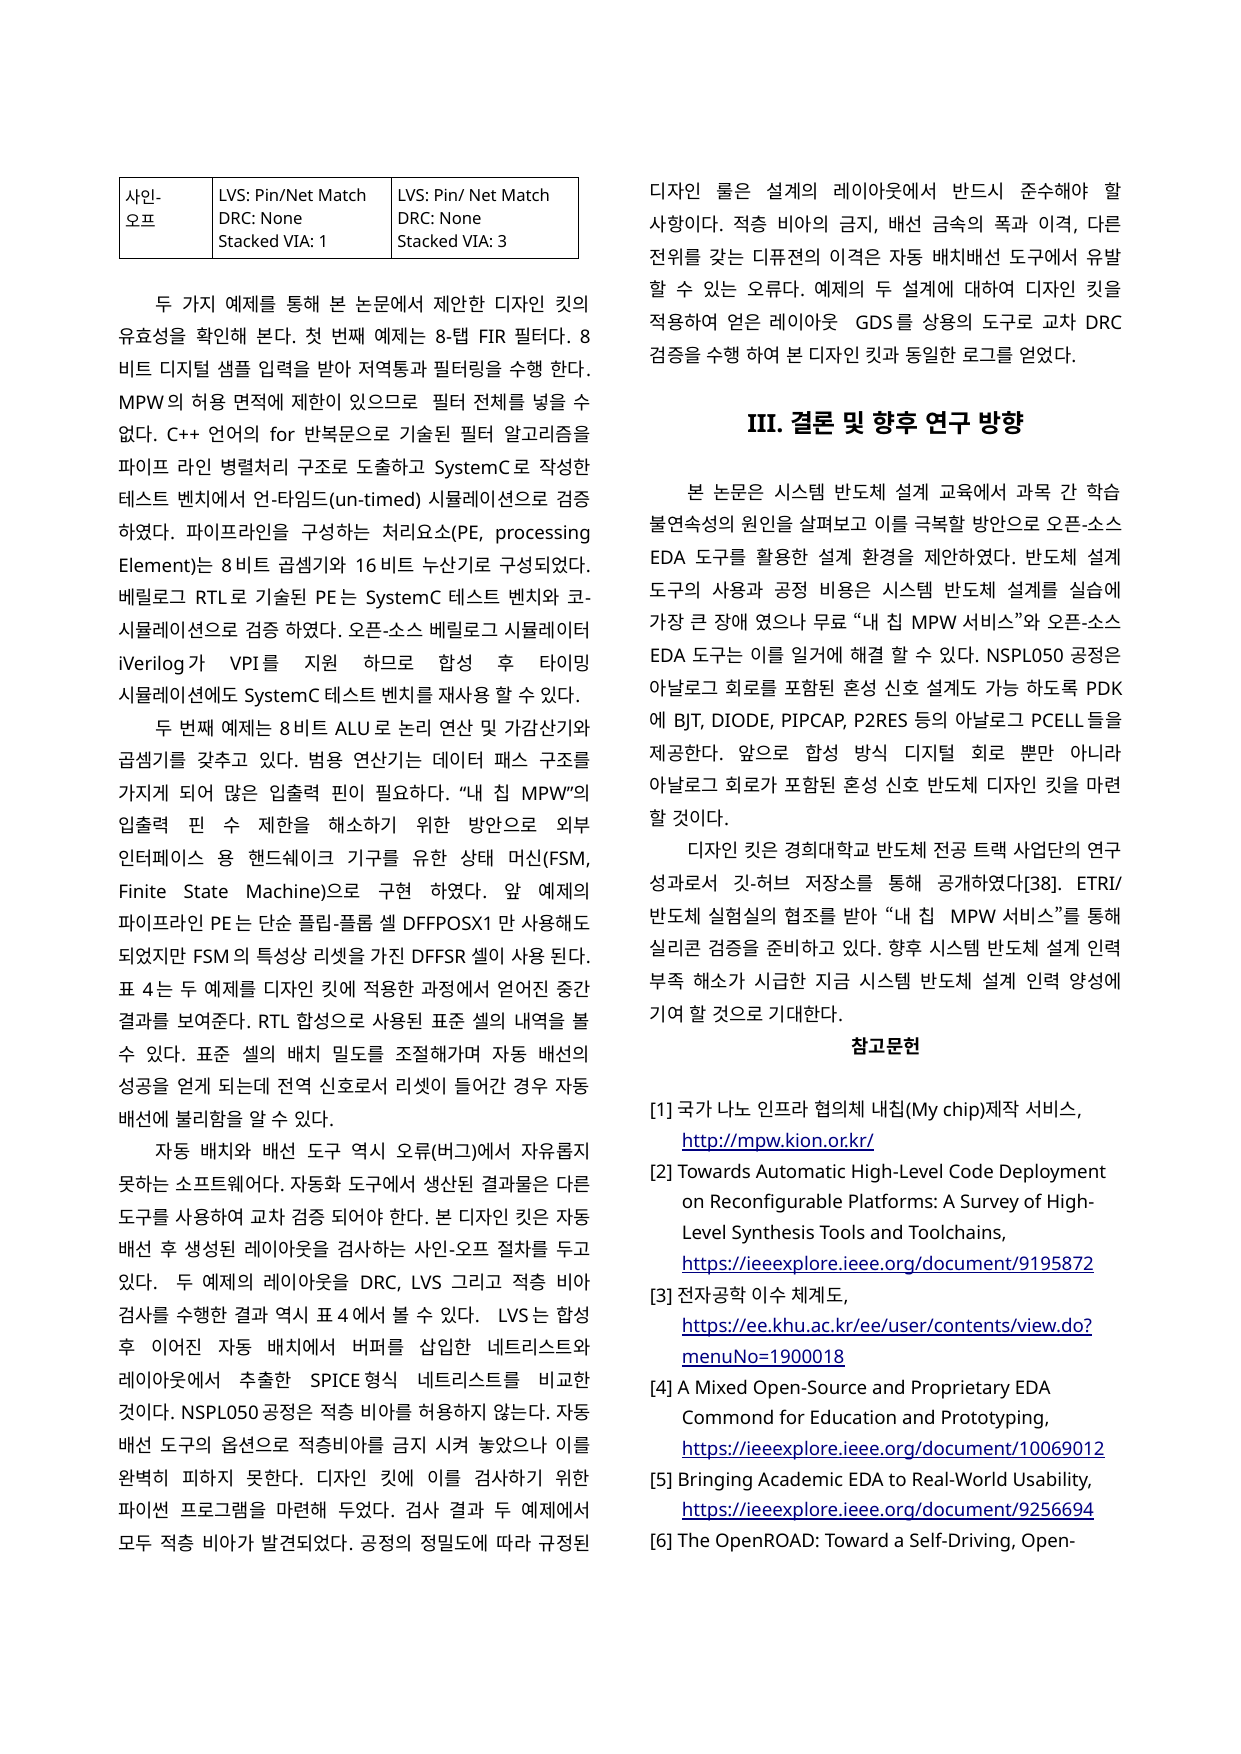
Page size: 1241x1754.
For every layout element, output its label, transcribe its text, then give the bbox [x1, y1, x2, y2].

text 디자인 룰은 설계의 레이아웃에서 반드시 준수해야 할 사항이다. 적층 비아의 금지, 배선 금속의 폭과 이격, 다른 전위를 갖는 디퓨젼의 이격은 자동 배치배선 도구에서 유발 할 수 있는 오류다. 예제의 두 설계에 대하여 디자인 킷을 적용하여 얻은 레이아웃 GDS를 상용의 도구로 교차 DRC 검증을 수행 하여 본 디자인 킷과 동일한 로그를 얻었다. [649, 177, 1122, 367]
text [1] 국가 나노 인프라 협의체 내칩(My chip)제작 서비스, http://mpw.kion.or.kr/ [649, 1095, 1122, 1153]
text 참고문헌 [649, 1032, 1122, 1059]
table_cell LVS: Pin/Net Match DRC: None Stacked VIA: 1 [213, 178, 391, 258]
text 두 번째 예제는 8비트 ALU로 논리 연산 및 가감산기와 곱셈기를 갖추고 있다. 범용 연산기는 데이터 패스 구조를 가지게 되어 많은 입출력 핀이 필요하다. “내 칩 MPW”의 입출력 핀 수 제한을 해소하기 위한 방안으로 외부 인터페이스 용 핸드쉐이크 기구를 유한 상태 머신(FSM, Finite State Machine)으로 구현 하였다. 앞 예제의 파이프라인 PE는 단순 플립-플롭 셀 DFFPOSX1 만 사용해도 되었지만 FSM의 특성상 리셋을 가진 DFFSR 셀이 사용 된다. 표 4는 두 예제를 디자인 킷에 적용한 과정에서 얻어진 중간 결과를 보여준다. RTL 합성으로 사용된 표준 셀의 내역을 볼 수 있다. 표준 셀의 배치 밀도를 조절해가며 자동 배선의 성공을 얻게 되는데 전역 신호로서 리셋이 들어간 경우 자동 배선에 불리함을 알 수 있다. [118, 713, 591, 1132]
text [5] Bringing Academic EDA to Real-World Usability, https://ieeexplore.ieee.org/document/9256694 [649, 1466, 1122, 1522]
text [3] 전자공학 이수 체계도, https://ee.khu.ac.kr/ee/user/contents/view.do?menuNo=1900018 [649, 1280, 1122, 1369]
table_cell LVS: Pin/ Net Match DRC: None Stacked VIA: 3 [392, 178, 578, 258]
text III. 결론 및 향후 연구 방향 [649, 403, 1122, 440]
text 두 가지 예제를 통해 본 논문에서 제안한 디자인 킷의 유효성을 확인해 본다. 첫 번째 예제는 8-탭 FIR 필터다. 8비트 디지털 샘플 입력을 받아 저역통과 필터링을 수행 한다. MPW의 허용 면적에 제한이 있으므로 필터 전체를 넣을 수 없다. C++ 언어의 for 반복문으로 기술된 필터 알고리즘을 파이프 라인 병렬처리 구조로 도출하고 SystemC로 작성한 테스트 벤치에서 언-타임드(un-timed) 시뮬레이션으로 검증 하였다. 파이프라인을 구성하는 처리요소(PE, processing Element)는 8비트 곱셈기와 16비트 누산기로 구성되었다. 베릴로그 RTL로 기술된 PE는 SystemC 테스트 벤치와 코-시뮬레이션으로 검증 하였다. 오픈-소스 베릴로그 시뮬레이터 iVerilog가 VPI를 지원 하므로 합성 후 타이밍 시뮬레이션에도 SystemC 테스트 벤치를 재사용 할 수 있다. [118, 289, 591, 708]
text 디자인 킷은 경희대학교 반도체 전공 트랙 사업단의 연구 성과로서 깃-허브 저장소를 통해 공개하였다[38]. ETRI/반도체 실험실의 협조를 받아 “내 칩 MPW 서비스”를 통해 실리콘 검증을 준비하고 있다. 향후 시스템 반도체 설계 인력 부족 해소가 시급한 지금 시스템 반도체 설계 인력 양성에 기여 할 것으로 기대한다. [649, 836, 1122, 1026]
text [6] The OpenROAD: Toward a Self-Driving, Open- [649, 1527, 1122, 1553]
text [2] Towards Automatic High-Level Code Deployment on Reconfigurable Platforms: A Survey of High-Level Synthesis Tools and Toolchains, https://ieeexplore.ieee.org/document/9195872 [649, 1158, 1122, 1275]
table_cell 사인- 오프 [120, 178, 212, 258]
text 본 논문은 시스템 반도체 설계 교육에서 과목 간 학습 불연속성의 원인을 살펴보고 이를 극복할 방안으로 오픈-소스 EDA 도구를 활용한 설계 환경을 제안하였다. 반도체 설계 도구의 사용과 공정 비용은 시스템 반도체 설계를 실습에 가장 큰 장애 였으나 무료 “내 칩 MPW 서비스”와 오픈-소스 EDA 도구는 이를 일거에 해결 할 수 있다. NSPL050 공정은 아날로그 회로를 포함된 혼성 신호 설계도 가능 하도록 PDK에 BJT, DIODE, PIPCAP, P2RES 등의 아날로그 PCELL들을 제공한다. 앞으로 합성 방식 디지털 회로 뿐만 아니라 아날로그 회로가 포함된 혼성 신호 반도체 디자인 킷을 마련 할 것이다. [649, 477, 1122, 831]
text 자동 배치와 배선 도구 역시 오류(버그)에서 자유롭지 못하는 소프트웨어다. 자동화 도구에서 생산된 결과물은 다른 도구를 사용하여 교차 검증 되어야 한다. 본 디자인 킷은 자동 배선 후 생성된 레이아웃을 검사하는 사인-오프 절차를 두고 있다. 두 예제의 레이아웃을 DRC, LVS 그리고 적층 비아 검사를 수행한 결과 역시 표4에서 볼 수 있다. LVS는 합성 후 이어진 자동 배치에서 버퍼를 삽입한 네트리스트와 레이아웃에서 추출한 SPICE형식 네트리스트를 비교한 것이다. NSPL050공정은 적층 비아를 허용하지 않는다. 자동 배선 도구의 옵션으로 적층비아를 금지 시켜 놓았으나 이를 완벽히 피하지 못한다. 디자인 킷에 이를 검사하기 위한 파이썬 프로그램을 마련해 두었다. 검사 결과 두 예제에서 모두 적층 비아가 발견되었다. 공정의 정밀도에 따라 규정된 [118, 1137, 591, 1556]
text [4] A Mixed Open-Source and Proprietary EDA Commond for Education and Prototyping, https://ieeexplore.ieee.org/document/10069012 [649, 1374, 1122, 1461]
